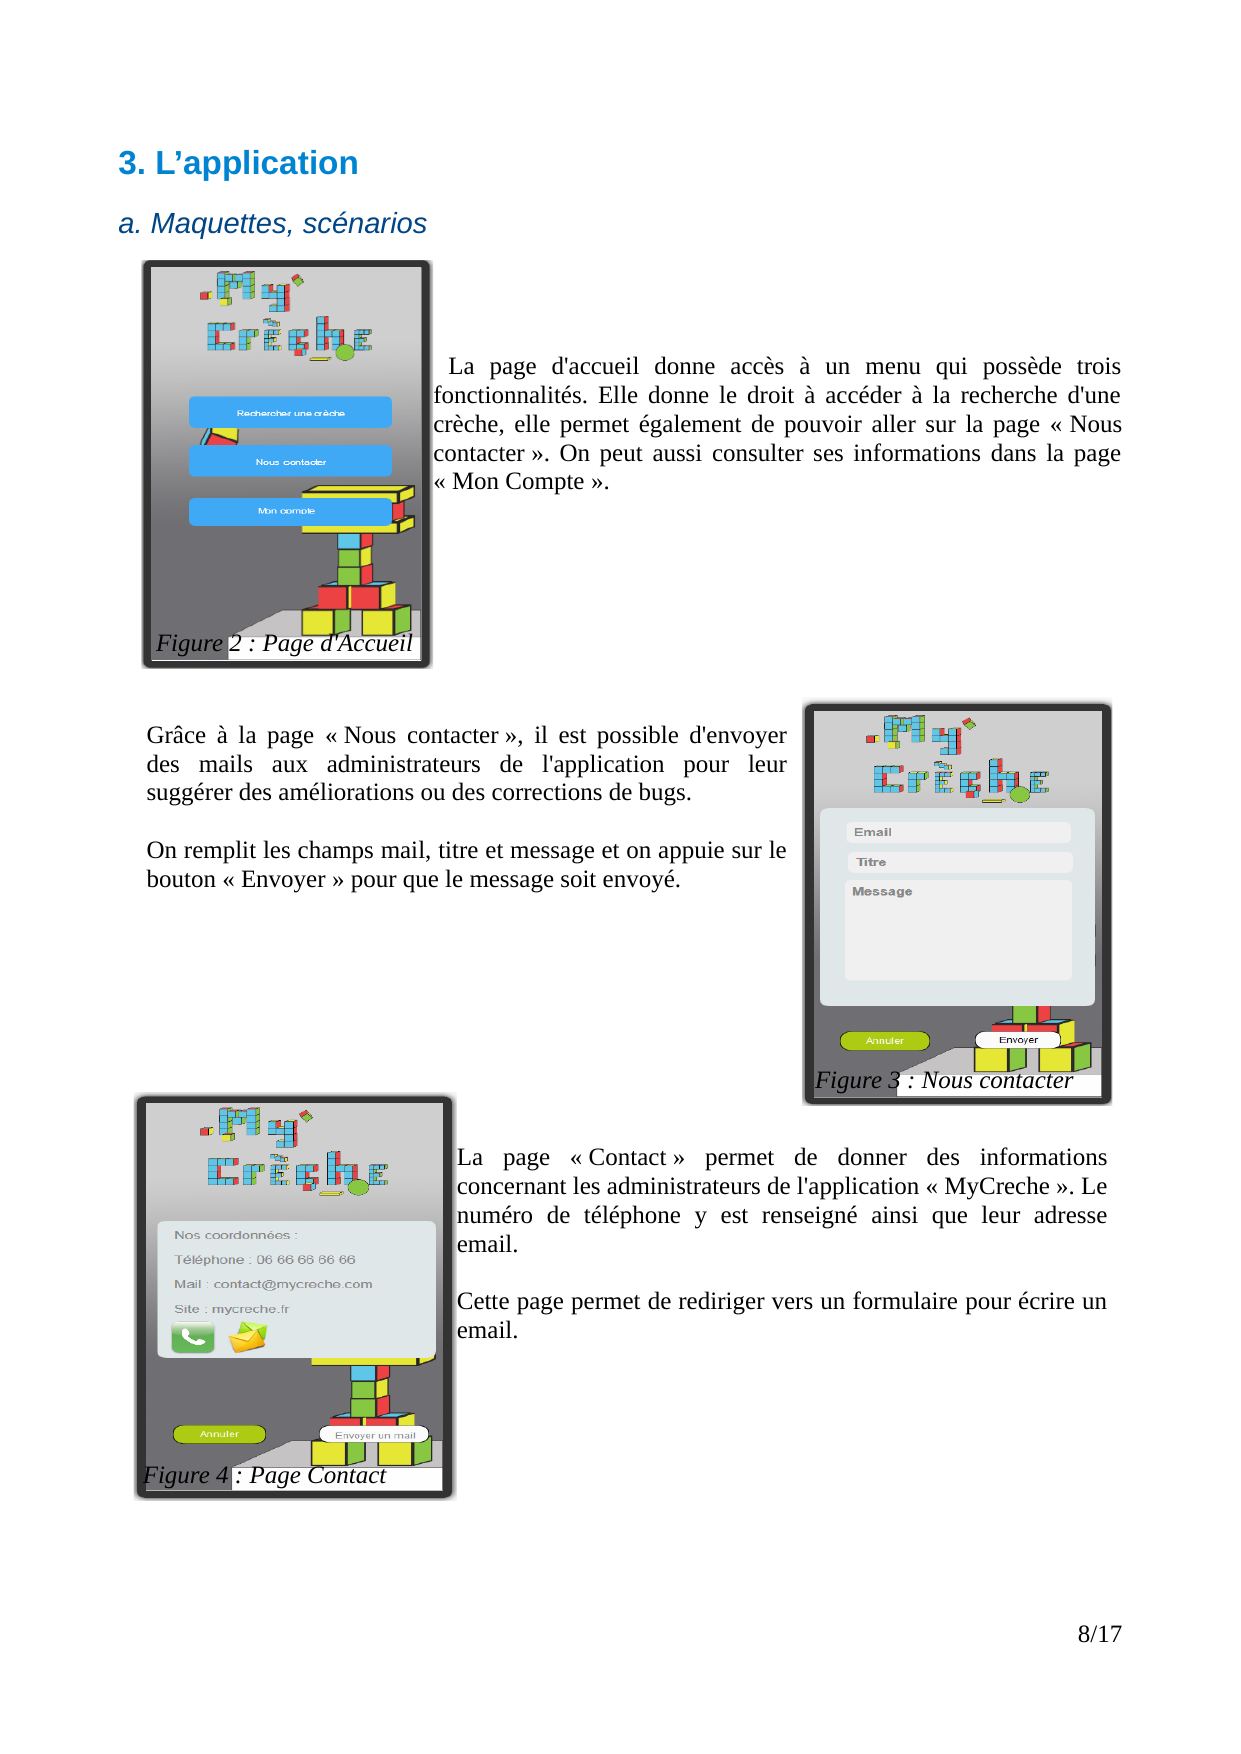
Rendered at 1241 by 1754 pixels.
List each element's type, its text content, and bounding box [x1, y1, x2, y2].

picture [802, 697, 1113, 1106]
text La page d'accueil donne accès à un menu qui possède trois fonctionnalités. Elle donne le droit à accéder à la recherche d'une crèche, elle permet également de pouvoir aller sur la page « Nous contacter ». On peut aussi consulter ses informations dans la page « Mon Compte ». [434, 351, 1122, 495]
subtitle 3. L’application [118, 143, 1122, 182]
picture [141, 260, 434, 669]
picture [133, 1092, 457, 1501]
subtitle a. Maquettes, scénarios [118, 207, 1122, 240]
